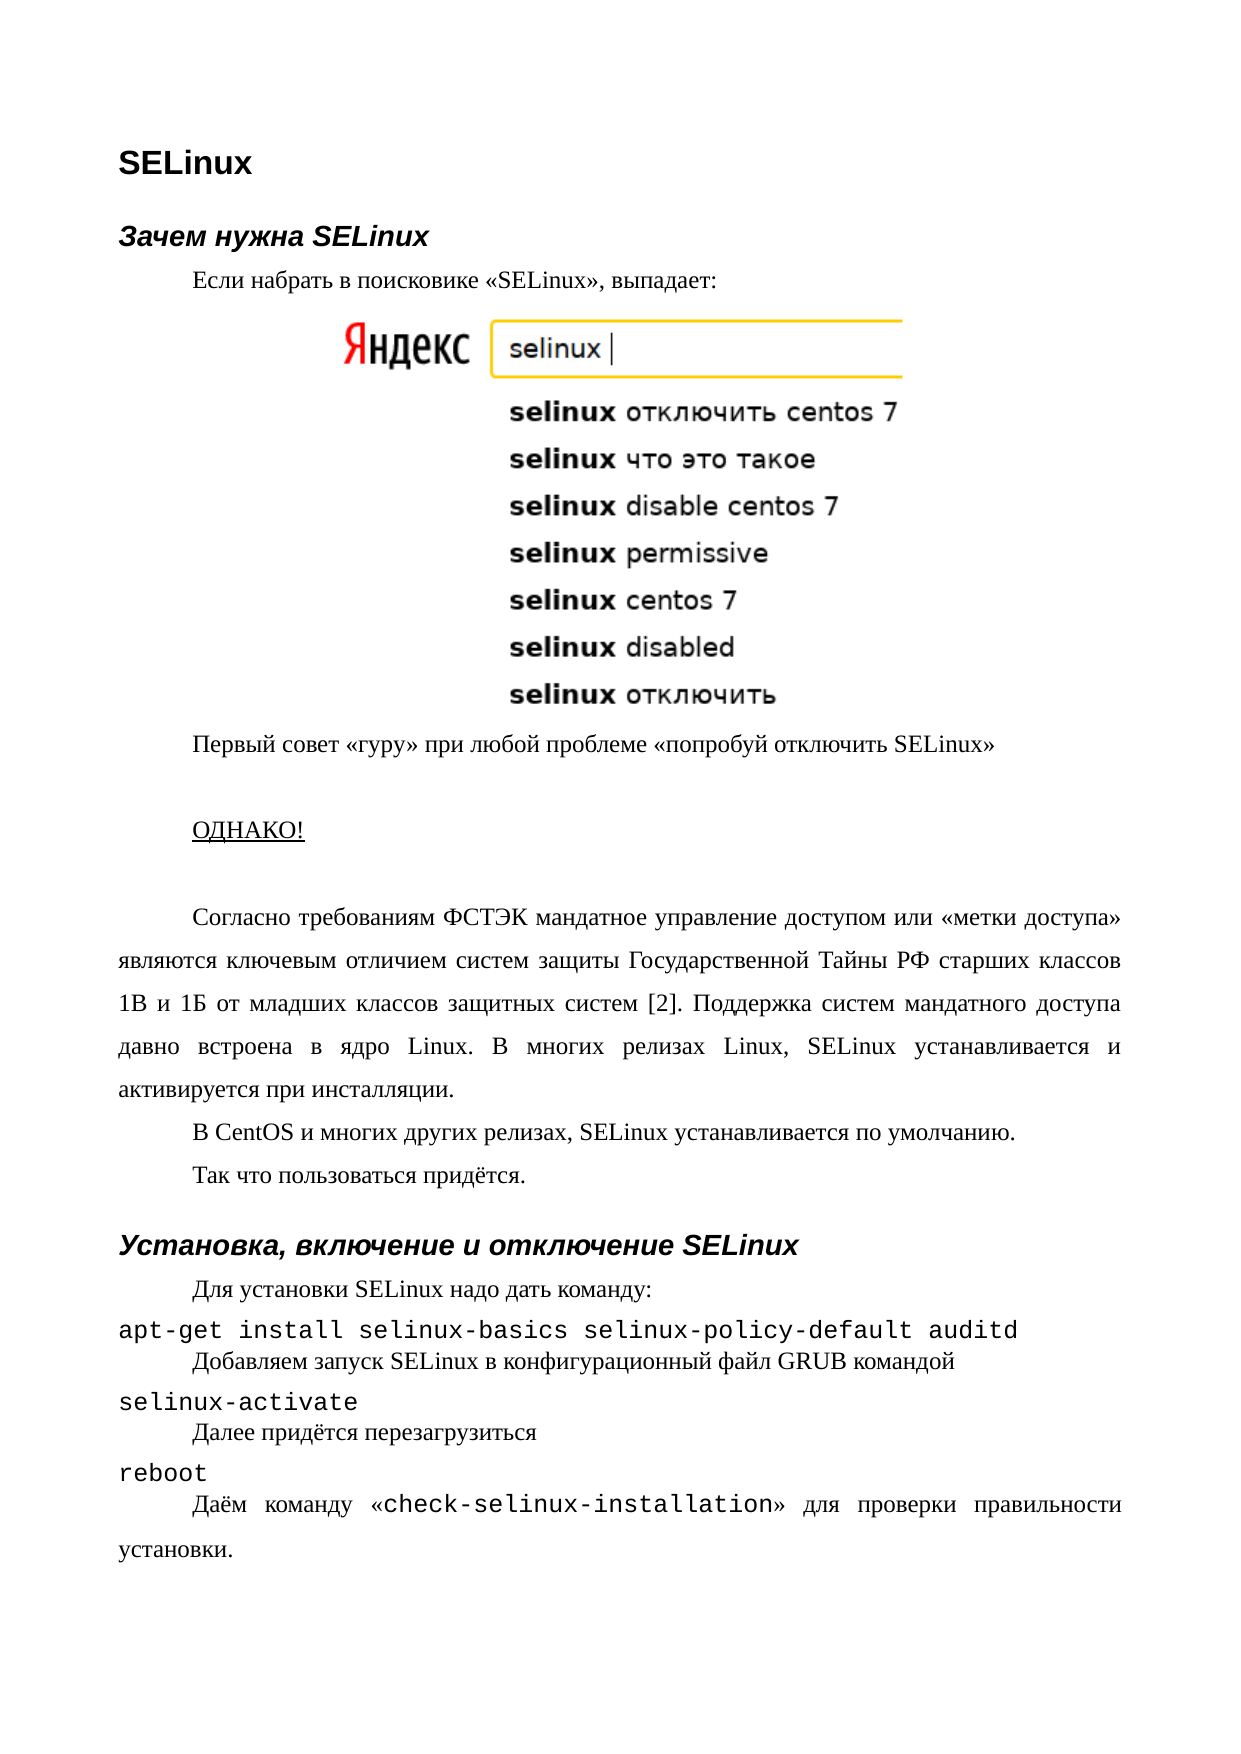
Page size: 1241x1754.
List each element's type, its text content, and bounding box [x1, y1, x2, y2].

text В CentOS и многих других релизах, SELinux устанавливается по умолчанию. [118, 1117, 1122, 1146]
subtitle Установка, включение и отключение SELinux [118, 1228, 1122, 1262]
text Согласно требованиям ФСТЭК мандатное управление доступом или «метки доступа» являются ключевым отличием систем защиты Государственной Тайны РФ старших классов 1В и 1Б от младших классов защитных систем [2]. Поддержка систем мандатного доступа давно встроена в ядро Linux. В многих релизах Linux, SELinux устанавливается и активируется при инсталляции. [118, 902, 1122, 1103]
text Далее придётся перезагрузиться [118, 1417, 1122, 1446]
text Даём команду «check-selinux-installation» для проверки правильности установки. [118, 1489, 1122, 1563]
subtitle SELinux [118, 143, 1122, 182]
text reboot [118, 1461, 1122, 1489]
subtitle Зачем нужна SELinux [118, 219, 1122, 253]
text ОДНАКО! [118, 815, 1122, 844]
text selinux-activate [118, 1389, 1122, 1417]
text Добавляем запуск SELinux в конфигурационный файл GRUB командой [118, 1346, 1122, 1375]
text Если набрать в поисковике «SELinux», выпадает: [118, 265, 1122, 294]
text Первый совет «гуру» при любой проблеме «попробуй отключить SELinux» [118, 729, 1122, 758]
text Для установки SELinux надо дать команду: [118, 1274, 1122, 1303]
picture [337, 308, 903, 729]
text Так что пользоваться придётся. [118, 1160, 1122, 1189]
text apt-get install selinux-basics selinux-policy-default auditd [118, 1318, 1122, 1346]
